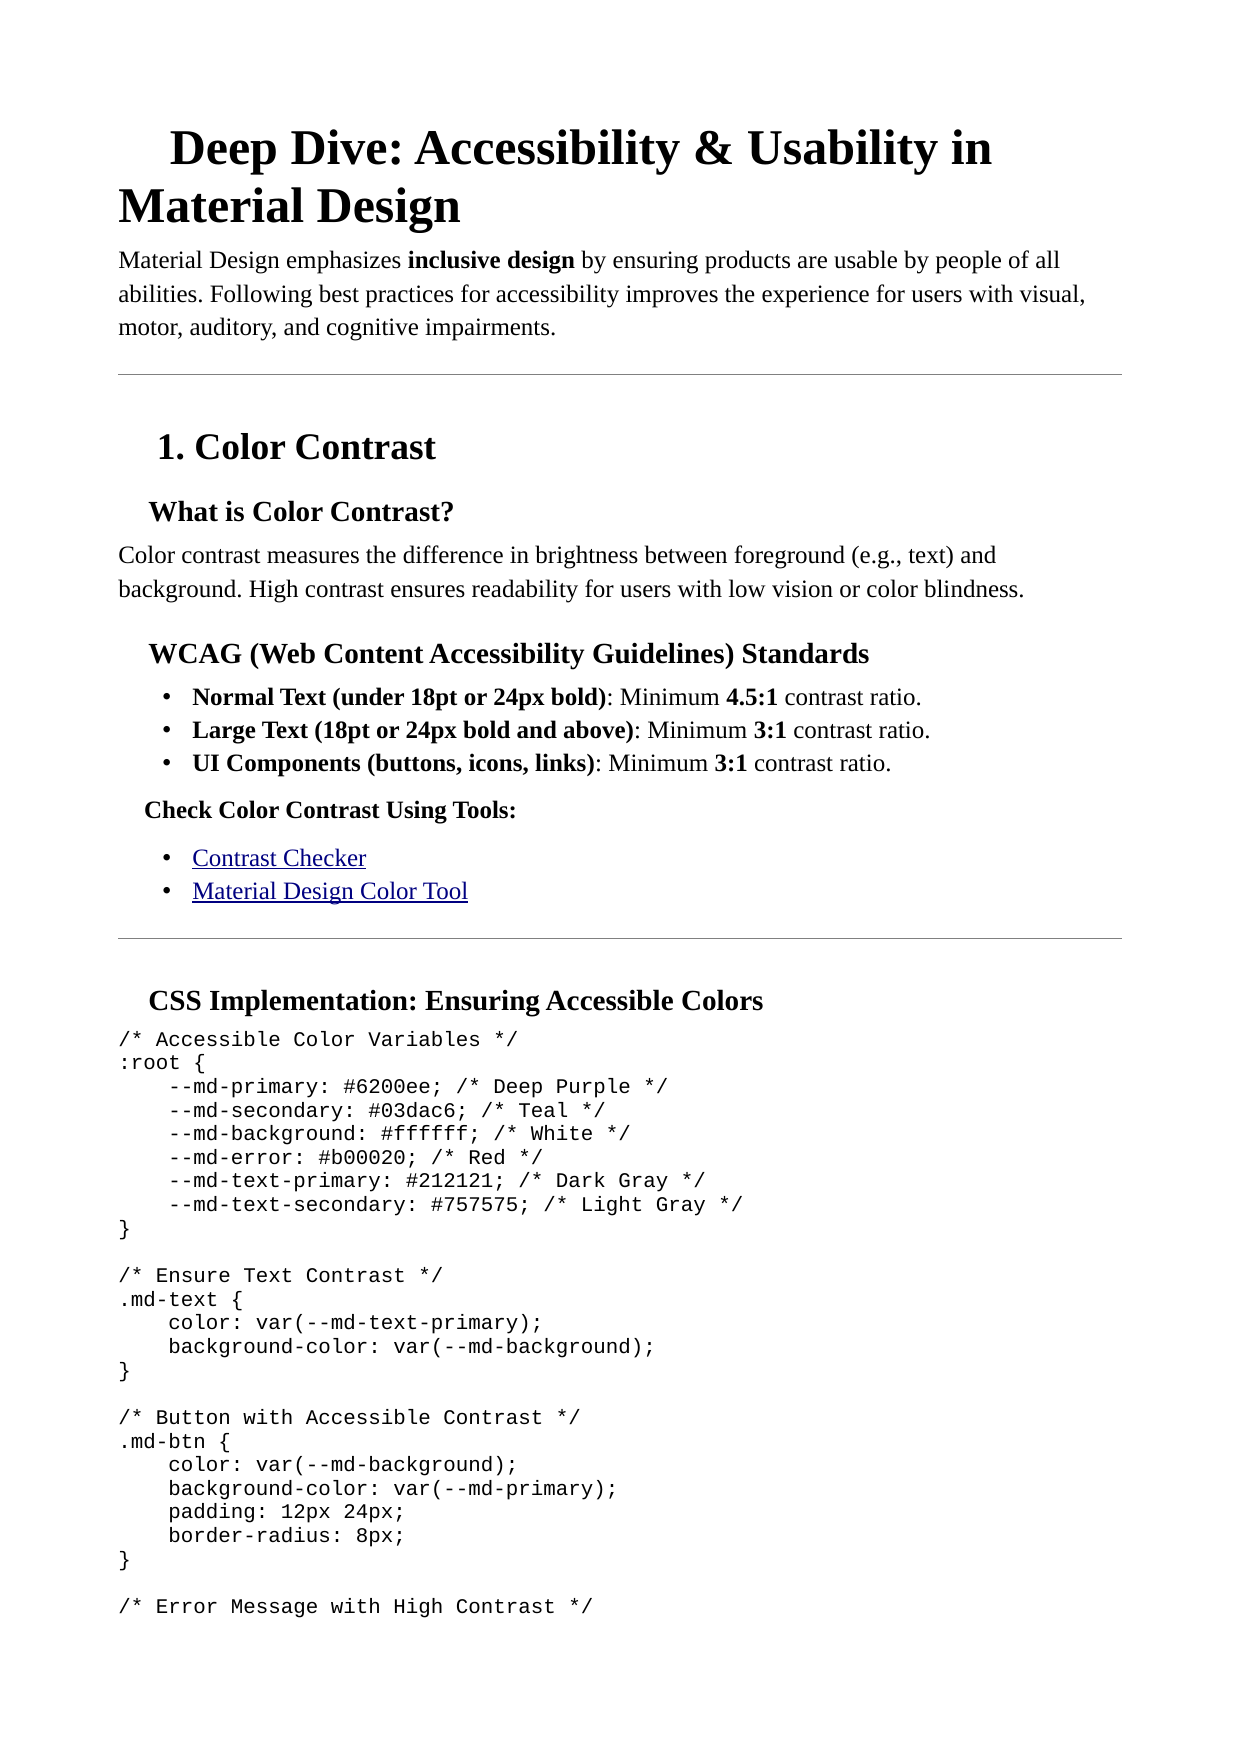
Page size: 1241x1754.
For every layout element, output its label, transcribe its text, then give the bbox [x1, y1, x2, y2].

list Normal Text (under 18pt or 24px bold): Minimum 4.5:1 contrast ratio. [162, 682, 1122, 711]
text } [118, 1549, 1122, 1572]
text --md-text-primary: #212121; /* Dark Gray */ [118, 1171, 1122, 1194]
text background-color: var(--md-background); [118, 1336, 1122, 1360]
text --md-error: #b00020; /* Red */ [118, 1147, 1122, 1171]
subtitle 📏 WCAG (Web Content Accessibility Guidelines) Standards [118, 636, 1122, 669]
text border-radius: 8px; [118, 1525, 1122, 1549]
text .md-btn { [118, 1431, 1122, 1454]
text --md-text-secondary: #757575; /* Light Gray */ [118, 1194, 1122, 1218]
text --md-background: #ffffff; /* White */ [118, 1123, 1122, 1147]
text :root { [118, 1052, 1122, 1076]
text Material Design emphasizes inclusive design by ensuring products are usable by people of all abilities. Following best practices for accessibility improves the experience for users with visual, motor, auditory, and cognitive impairments. [118, 246, 1122, 340]
subtitle 📐 CSS Implementation: Ensuring Accessible Colors [118, 983, 1122, 1016]
text .md-text { [118, 1289, 1122, 1312]
subtitle 🎯 Deep Dive: Accessibility & Usability in Material Design [118, 118, 1122, 233]
subtitle 🎨 What is Color Contrast? [118, 494, 1122, 528]
text /* Accessible Color Variables */ [118, 1029, 1122, 1052]
text Color contrast measures the difference in brightness between foreground (e.g., text) and background. High contrast ensures readability for users with low vision or color blindness. [118, 541, 1122, 602]
text --md-primary: #6200ee; /* Deep Purple */ [118, 1076, 1122, 1099]
text /* Button with Accessible Contrast */ [118, 1407, 1122, 1431]
list Contrast Checker [162, 843, 1122, 872]
text --md-secondary: #03dac6; /* Teal */ [118, 1099, 1122, 1123]
text color: var(--md-text-primary); [118, 1312, 1122, 1336]
text /* Error Message with High Contrast */ [118, 1596, 1122, 1620]
list Material Design Color Tool [162, 876, 1122, 905]
text } [118, 1360, 1122, 1383]
text background-color: var(--md-primary); [118, 1478, 1122, 1502]
text ✅ Check Color Contrast Using Tools: [118, 796, 1122, 824]
text /* Ensure Text Contrast */ [118, 1265, 1122, 1289]
list Large Text (18pt or 24px bold and above): Minimum 3:1 contrast ratio. [162, 715, 1122, 744]
text } [118, 1218, 1122, 1241]
text padding: 12px 24px; [118, 1502, 1122, 1525]
subtitle ✅ 1. Color Contrast [118, 424, 1122, 467]
list UI Components (buttons, icons, links): Minimum 3:1 contrast ratio. [162, 748, 1122, 777]
text color: var(--md-background); [118, 1454, 1122, 1478]
